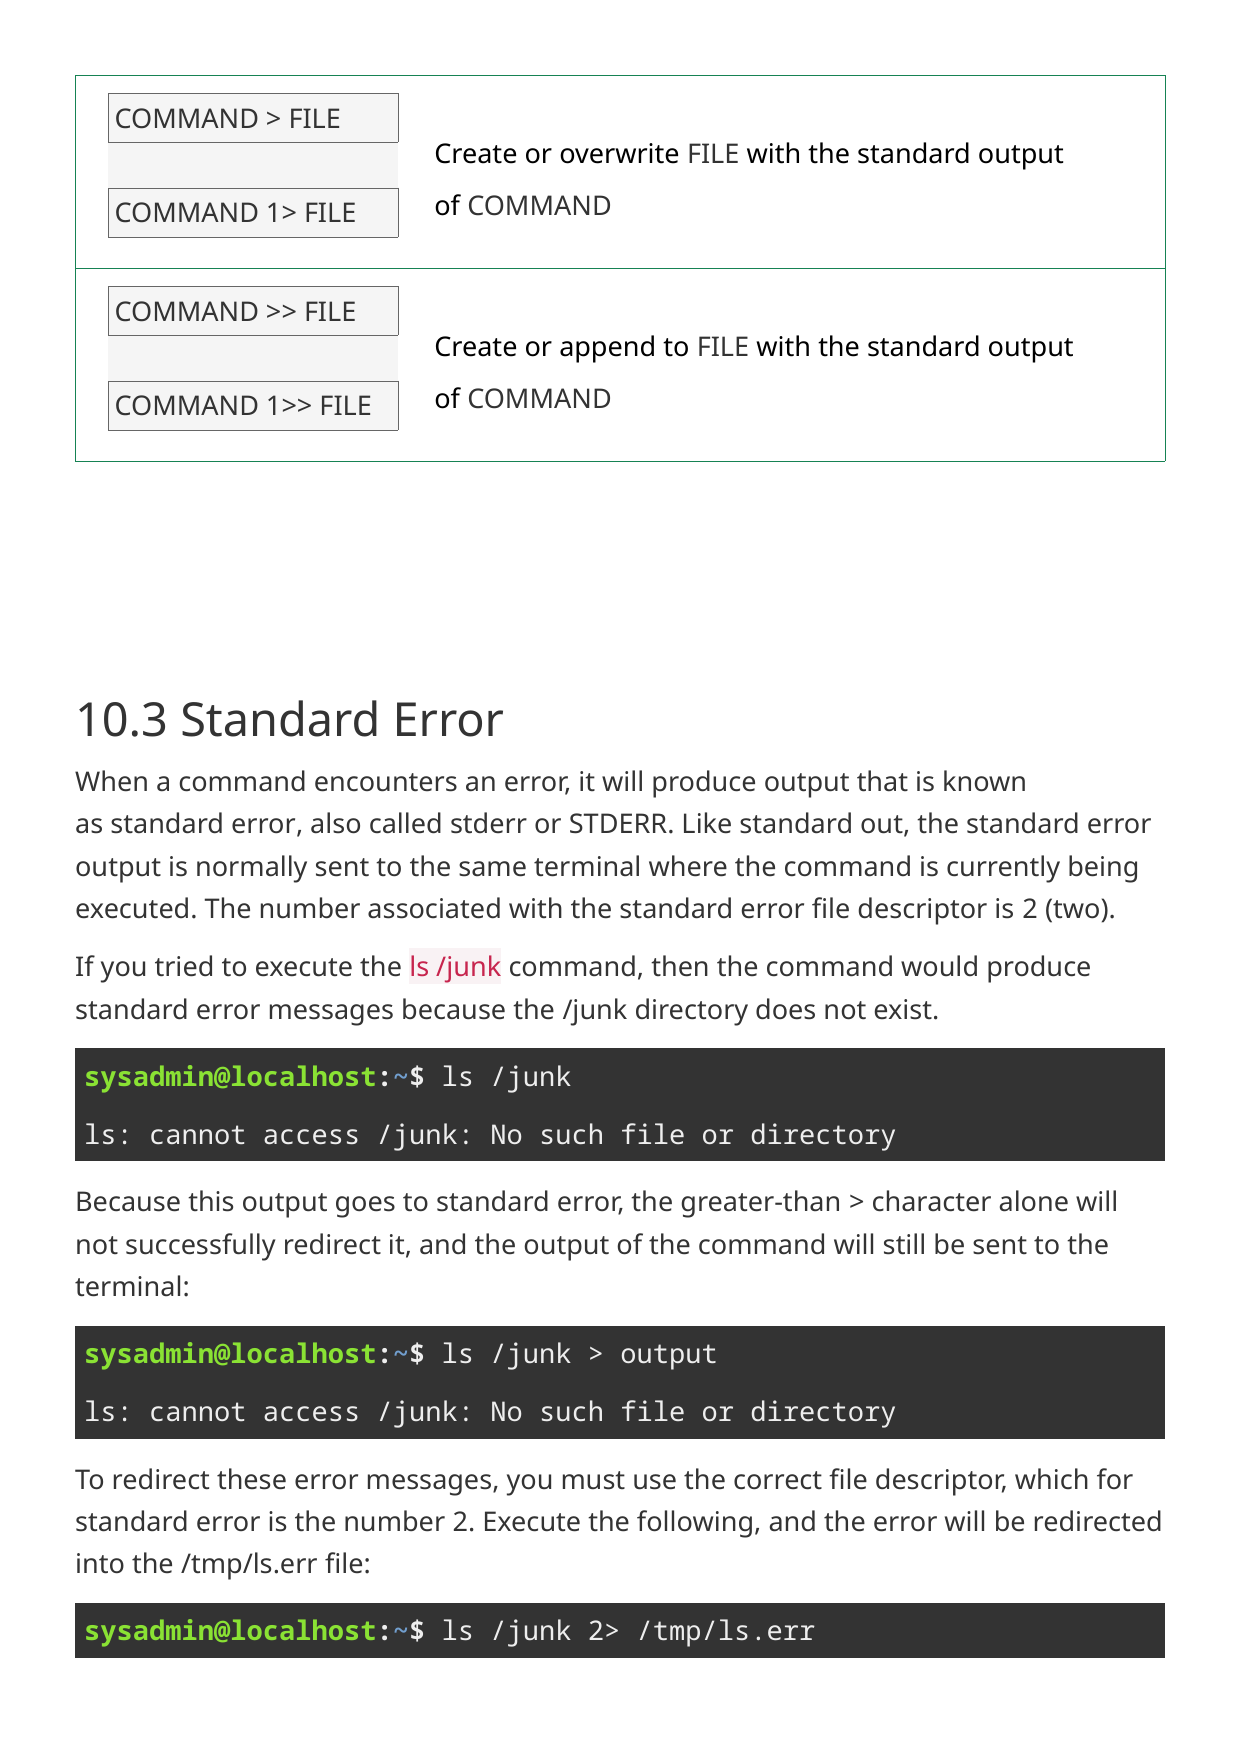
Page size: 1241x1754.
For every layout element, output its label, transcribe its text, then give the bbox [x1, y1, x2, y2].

text To redirect these error messages, you must use the correct file descriptor, which for standard error is the number 2. Execute the following, and the error will be redirected into the /tmp/ls.err file: [75, 1460, 1165, 1582]
subtitle 10.3 Standard Error [75, 686, 1165, 750]
text sysadmin@localhost:~$ ls /junk > output [75, 1326, 1165, 1371]
text sysadmin@localhost:~$ ls /junk 2> /tmp/ls.err [75, 1603, 1165, 1658]
text Because this output goes to standard error, the greater-than > character alone will not successfully redirect it, and the output of the command will still be sent to the terminal: [75, 1183, 1165, 1304]
table_cell Create or append to FILE with the standard output of COMMAND [431, 269, 1165, 461]
text sysadmin@localhost:~$ ls /junk [75, 1048, 1165, 1094]
table_header Create or overwrite FILE with the standard output of COMMAND [431, 76, 1165, 268]
table_cell COMMAND >> FILE COMMAND 1>> FILE [76, 269, 431, 461]
text ls: cannot access /junk: No such file or directory [75, 1384, 1165, 1439]
text When a command encounters an error, it will produce output that is known as standard error, also called stderr or STDERR. Like standard out, the standard error output is normally sent to the same terminal where the command is currently being executed. The number associated with the standard error file descriptor is 2 (two). [75, 762, 1165, 927]
text ls: cannot access /junk: No such file or directory [75, 1106, 1165, 1161]
table_header COMMAND > FILE COMMAND 1> FILE [76, 76, 431, 268]
text If you tried to execute the ls /junk command, then the command would produce standard error messages because the /junk directory does not exist. [75, 948, 1165, 1027]
